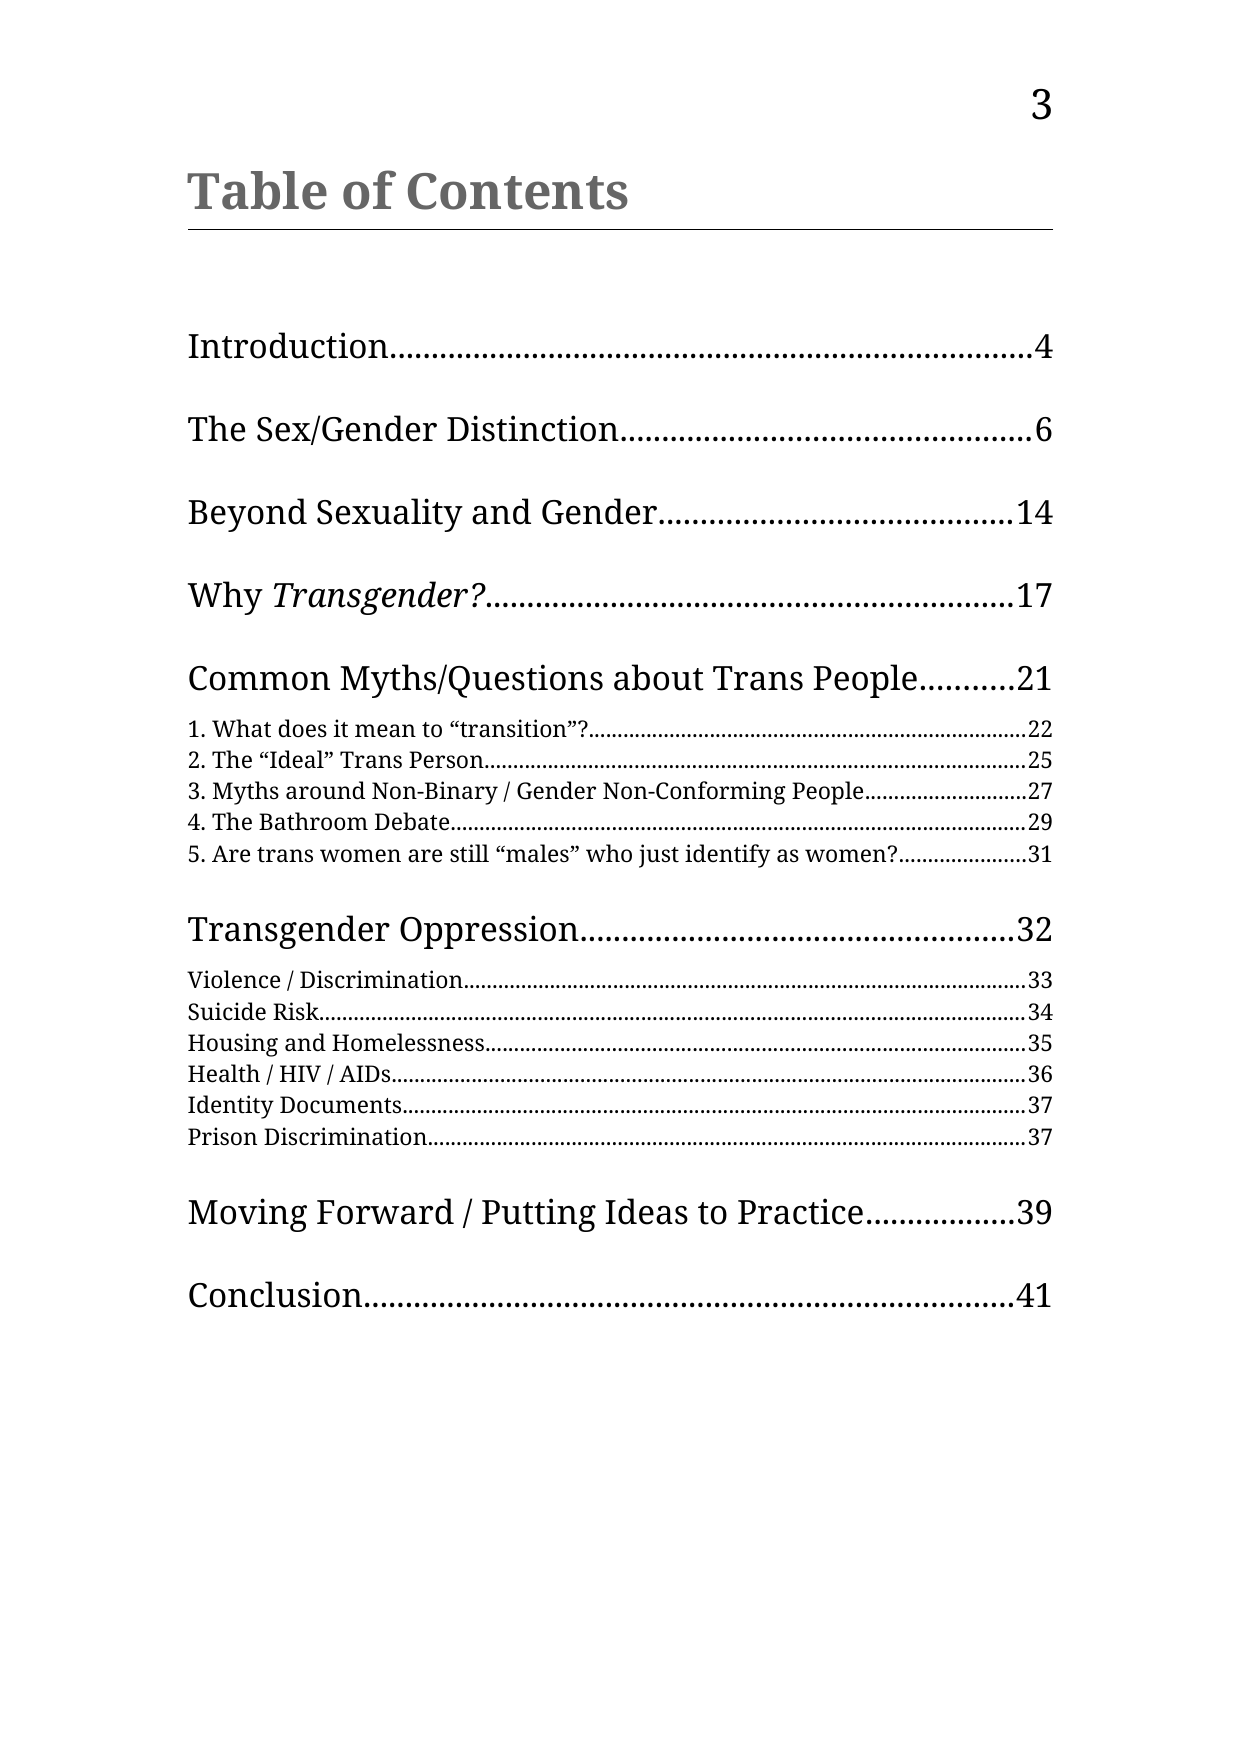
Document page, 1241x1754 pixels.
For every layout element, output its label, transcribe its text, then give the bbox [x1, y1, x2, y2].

subtitle Common Myths/Questions about Trans People 21 [187, 654, 1053, 700]
text Identity Documents 37 [187, 1089, 1053, 1120]
subtitle Transgender Oppression 32 [187, 906, 1053, 952]
text 2. The “Ideal” Trans Person 25 [187, 744, 1053, 775]
subtitle Table of Contents [187, 156, 1053, 229]
text Prison Discrimination 37 [187, 1120, 1053, 1152]
text Violence / Discrimination 33 [187, 964, 1053, 995]
text Housing and Homelessness 35 [187, 1027, 1053, 1058]
text Suicide Risk 34 [187, 995, 1053, 1027]
text Health / HIV / AIDs 36 [187, 1058, 1053, 1089]
subtitle The Sex/Gender Distinction 6 [187, 406, 1053, 451]
text 3. Myths around Non-Binary / Gender Non-Conforming People 27 [187, 775, 1053, 806]
subtitle Conclusion 41 [187, 1272, 1053, 1317]
text 5. Are trans women are still “males” who just identify as women? 31 [187, 837, 1053, 869]
subtitle Why Transgender? 17 [187, 572, 1053, 617]
subtitle Introduction 4 [187, 323, 1053, 368]
text 1. What does it mean to “transition”? 22 [187, 712, 1053, 744]
subtitle Beyond Sexuality and Gender 14 [187, 489, 1053, 534]
text 4. The Bathroom Debate 29 [187, 806, 1053, 837]
subtitle Moving Forward / Putting Ideas to Practice 39 [187, 1189, 1053, 1234]
